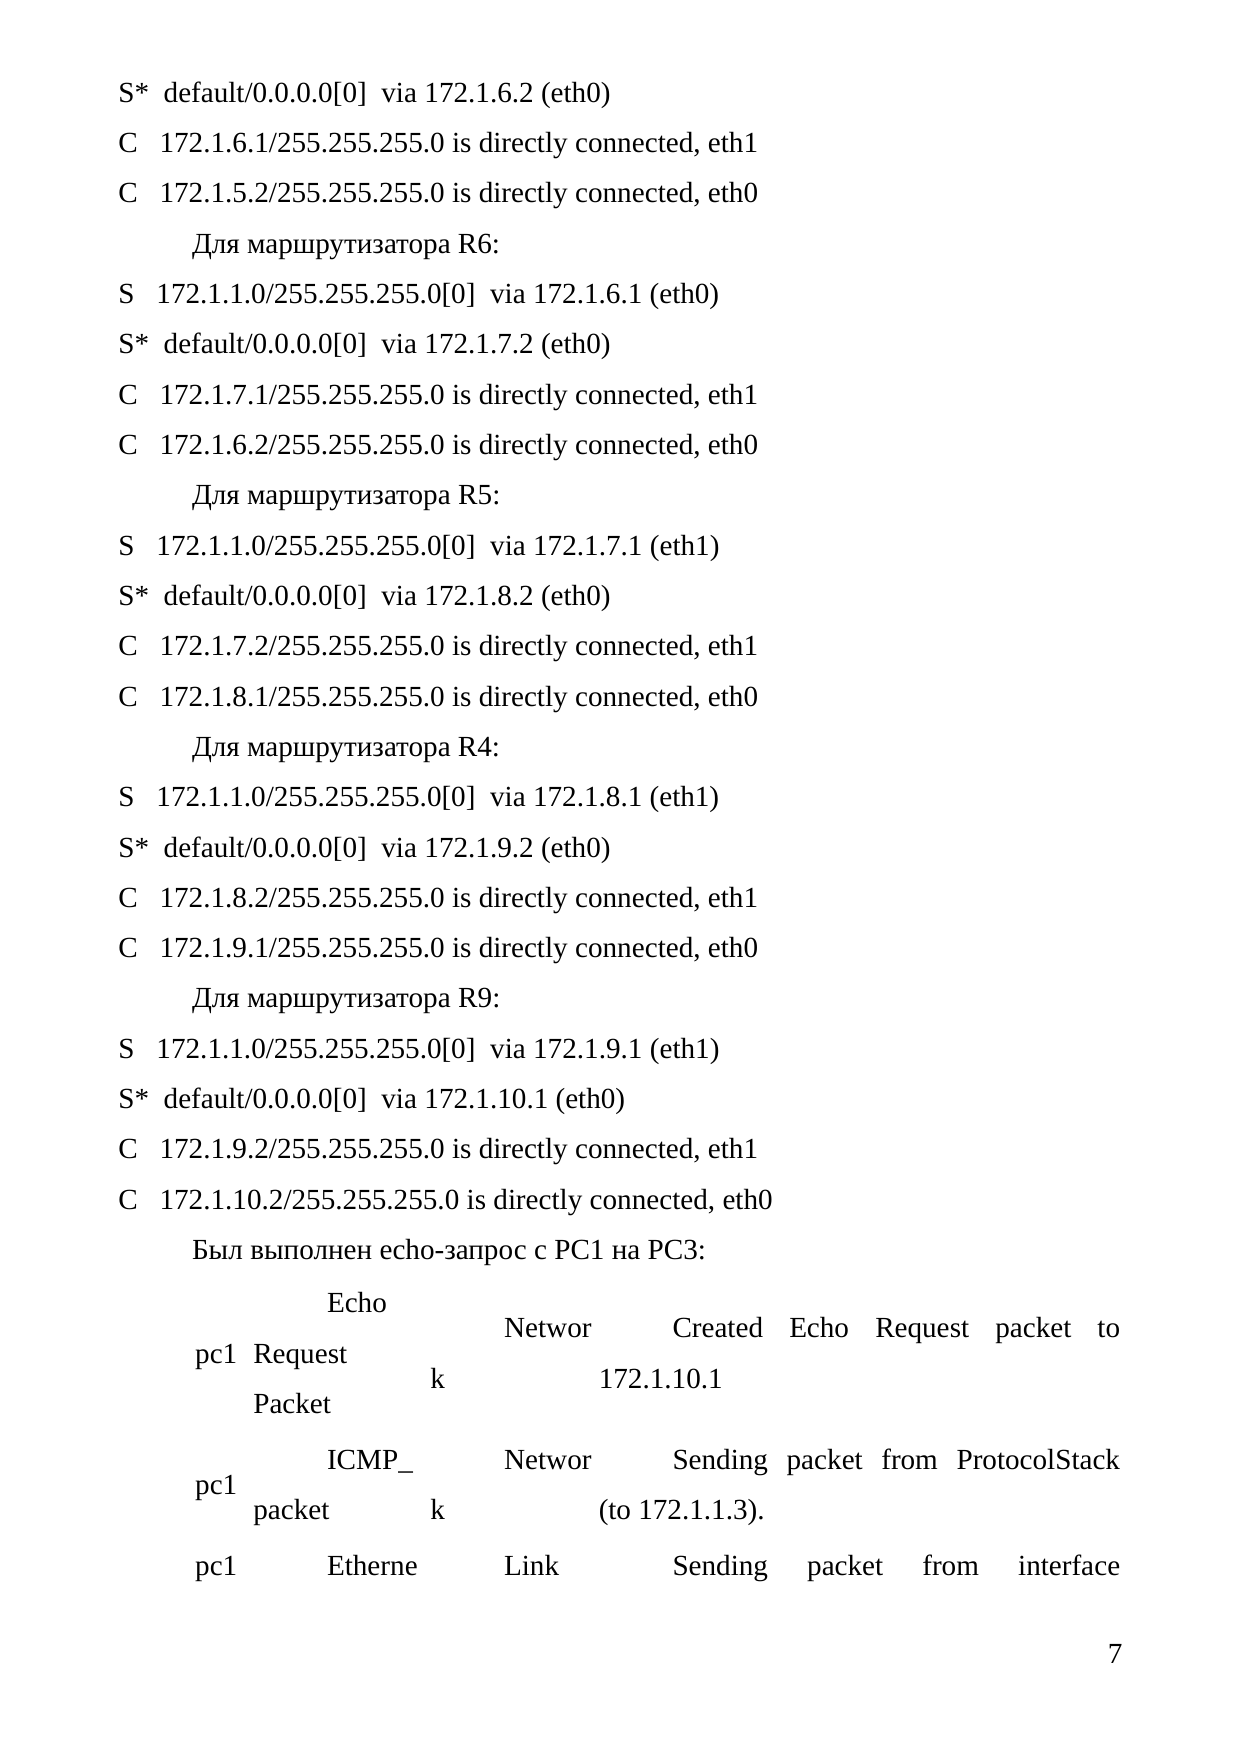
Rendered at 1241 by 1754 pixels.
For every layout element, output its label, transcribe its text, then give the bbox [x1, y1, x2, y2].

text C 172.1.6.2/255.255.255.0 is directly connected, eth0 [118, 427, 1122, 461]
text S* default/0.0.0.0[0] via 172.1.10.1 (eth0) [118, 1081, 1122, 1115]
text C 172.1.7.2/255.255.255.0 is directly connected, eth1 [118, 628, 1122, 662]
table_header Echo Request Packet [250, 1283, 427, 1439]
text Для маршрутизатора R4: [118, 729, 1122, 763]
text S* default/0.0.0.0[0] via 172.1.9.2 (eth0) [118, 830, 1122, 863]
text S 172.1.1.0/255.255.255.0[0] via 172.1.6.1 (eth0) [118, 276, 1122, 310]
text S* default/0.0.0.0[0] via 172.1.7.2 (eth0) [118, 327, 1122, 360]
table_cell Sending packet from ProtocolStack (to 172.1.1.3). [596, 1439, 1123, 1546]
table_cell Link [427, 1546, 596, 1602]
text C 172.1.8.1/255.255.255.0 is directly connected, eth0 [118, 679, 1122, 712]
text C 172.1.7.1/255.255.255.0 is directly connected, eth1 [118, 377, 1122, 410]
text C 172.1.6.1/255.255.255.0 is directly connected, eth1 [118, 125, 1122, 159]
table_cell ICMP_packet [250, 1439, 427, 1546]
text C 172.1.9.2/255.255.255.0 is directly connected, eth1 [118, 1132, 1122, 1165]
text C 172.1.9.1/255.255.255.0 is directly connected, eth0 [118, 930, 1122, 964]
table_cell Etherne [250, 1546, 427, 1602]
text C 172.1.10.2/255.255.255.0 is directly connected, eth0 [118, 1182, 1122, 1215]
text Для маршрутизатора R9: [118, 981, 1122, 1014]
text Для маршрутизатора R6: [118, 226, 1122, 259]
table_cell pc1 [118, 1546, 250, 1602]
table_cell Sending packet from interface [596, 1546, 1123, 1602]
table_cell pc1 [118, 1439, 250, 1546]
text Для маршрутизатора R5: [118, 477, 1122, 511]
table_header Network [427, 1283, 596, 1439]
text S 172.1.1.0/255.255.255.0[0] via 172.1.7.1 (eth1) [118, 528, 1122, 561]
text S* default/0.0.0.0[0] via 172.1.6.2 (eth0) [118, 75, 1122, 108]
text S* default/0.0.0.0[0] via 172.1.8.2 (eth0) [118, 578, 1122, 612]
table_header Created Echo Request packet to 172.1.10.1 [596, 1283, 1123, 1439]
text S 172.1.1.0/255.255.255.0[0] via 172.1.8.1 (eth1) [118, 779, 1122, 813]
table_cell Network [427, 1439, 596, 1546]
text C 172.1.5.2/255.255.255.0 is directly connected, eth0 [118, 176, 1122, 209]
text Был выполнен echo-запрос с PC1 на PC3: [118, 1232, 1122, 1266]
text S 172.1.1.0/255.255.255.0[0] via 172.1.9.1 (eth1) [118, 1031, 1122, 1064]
text C 172.1.8.2/255.255.255.0 is directly connected, eth1 [118, 880, 1122, 913]
table_header pc1 [118, 1283, 250, 1439]
